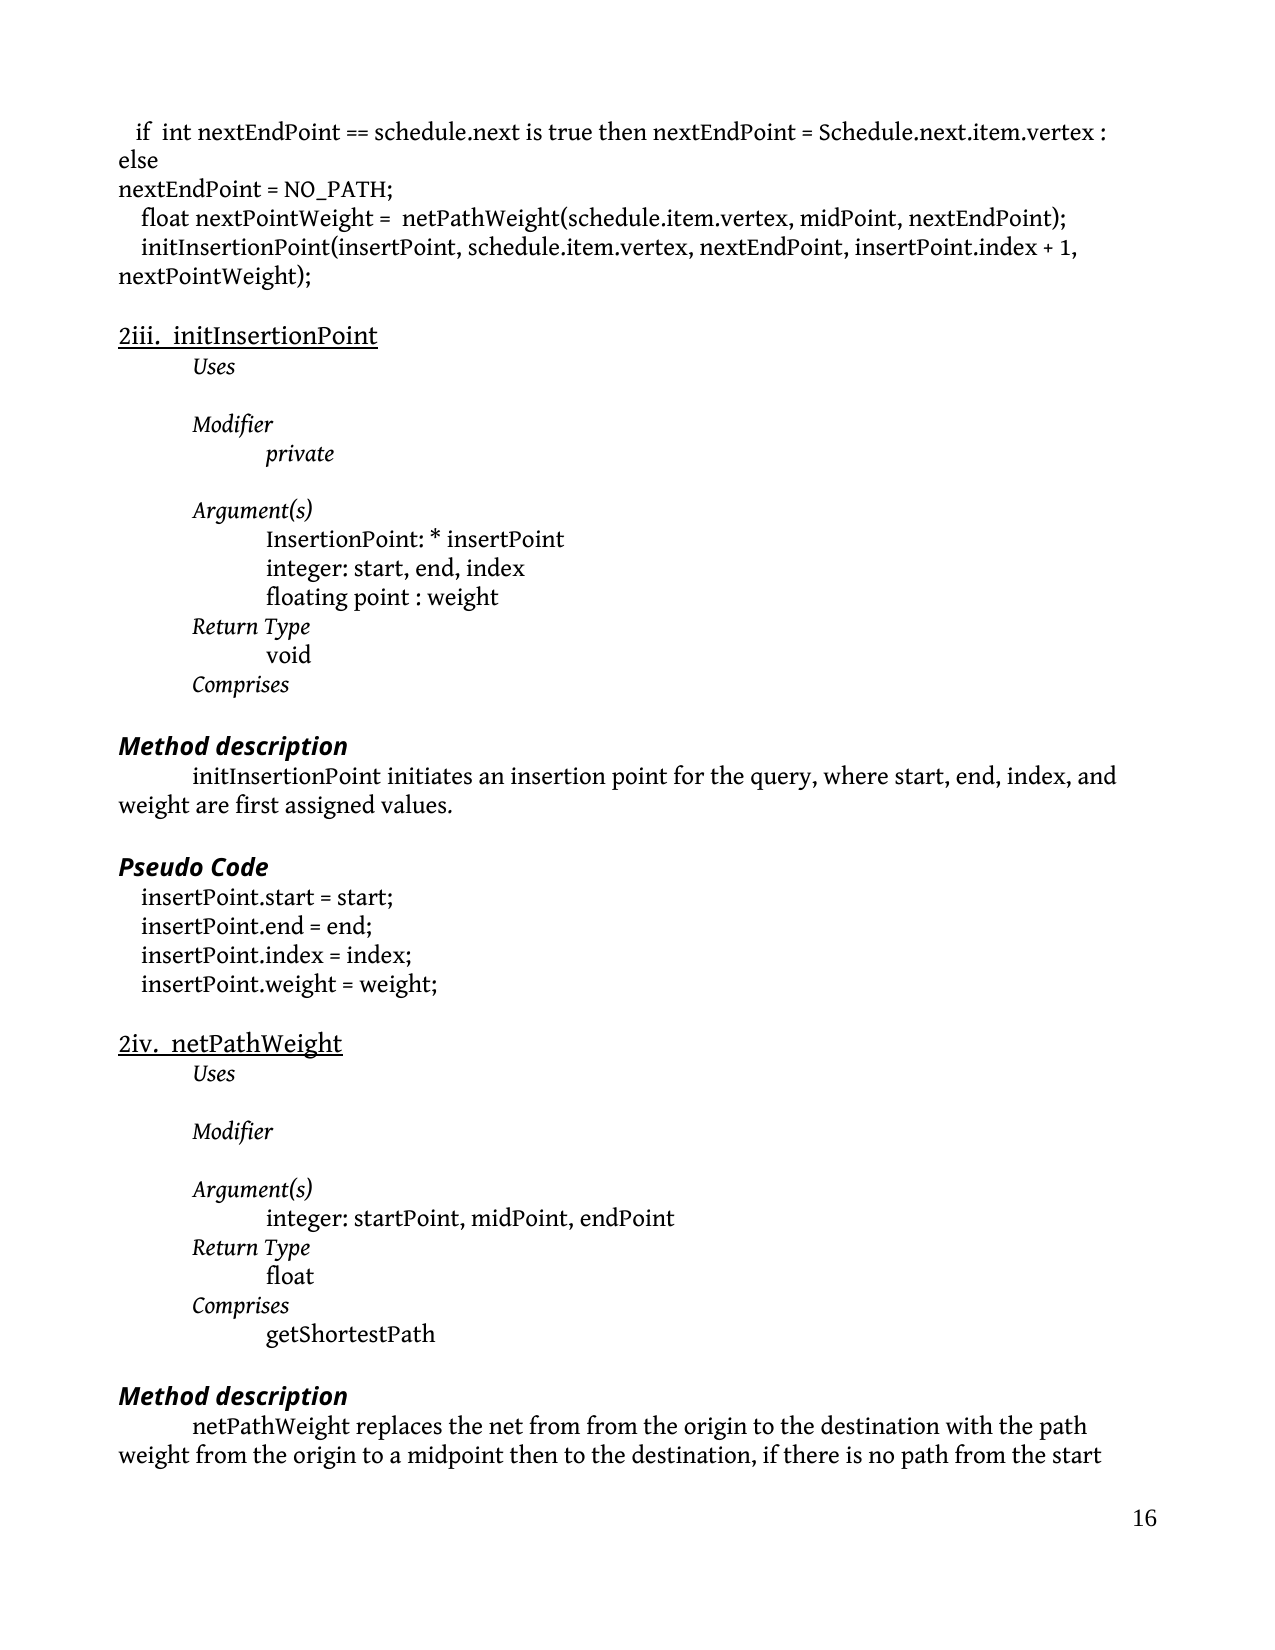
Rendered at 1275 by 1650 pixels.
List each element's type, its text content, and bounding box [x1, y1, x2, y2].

text netPathWeight replaces the net from from the origin to the destination with the path weight from the origin to a midpoint then to the destination, if there is no path from the start [118, 1412, 1157, 1470]
text float [118, 1262, 1157, 1291]
text insertPoint.weight = weight; [118, 971, 1157, 999]
text if int nextEndPoint == schedule.next is true then nextEndPoint = Schedule.next.item.vertex : else nextEndPoint = NO_PATH; [118, 118, 1157, 205]
text Modifier [118, 1118, 1157, 1147]
text 2iii. initInsertionPoint [118, 321, 1157, 352]
text getShortestPath [118, 1320, 1157, 1349]
text initInsertionPoint initiates an insertion point for the query, where start, end, index, and weight are first assigned values. [118, 763, 1157, 821]
text Comprises [118, 671, 1157, 700]
text insertPoint.end = end; [118, 913, 1157, 942]
text Method description [118, 729, 1157, 763]
text insertPoint.index = index; [118, 942, 1157, 971]
text private [118, 439, 1157, 468]
text void [118, 642, 1157, 671]
text InsertionPoint: * insertPoint [118, 526, 1157, 555]
text 2iv. netPathWeight [118, 1028, 1157, 1060]
text Method description [118, 1378, 1157, 1412]
text Argument(s) [118, 497, 1157, 526]
text floating point : weight [118, 584, 1157, 613]
text Comprises [118, 1291, 1157, 1320]
text Argument(s) [118, 1176, 1157, 1204]
text Uses [118, 352, 1157, 381]
text insertPoint.start = start; [118, 884, 1157, 913]
text Return Type [118, 613, 1157, 642]
text integer: start, end, index [118, 555, 1157, 584]
text float nextPointWeight = netPathWeight(schedule.item.vertex, midPoint, nextEndPoint); [118, 205, 1157, 234]
text Modifier [118, 410, 1157, 439]
text Return Type [118, 1233, 1157, 1262]
text initInsertionPoint(insertPoint, schedule.item.vertex, nextEndPoint, insertPoint.index + 1, nextPointWeight); [118, 234, 1157, 292]
text Pseudo Code [118, 849, 1157, 884]
text integer: startPoint, midPoint, endPoint [118, 1204, 1157, 1233]
text Uses [118, 1060, 1157, 1089]
